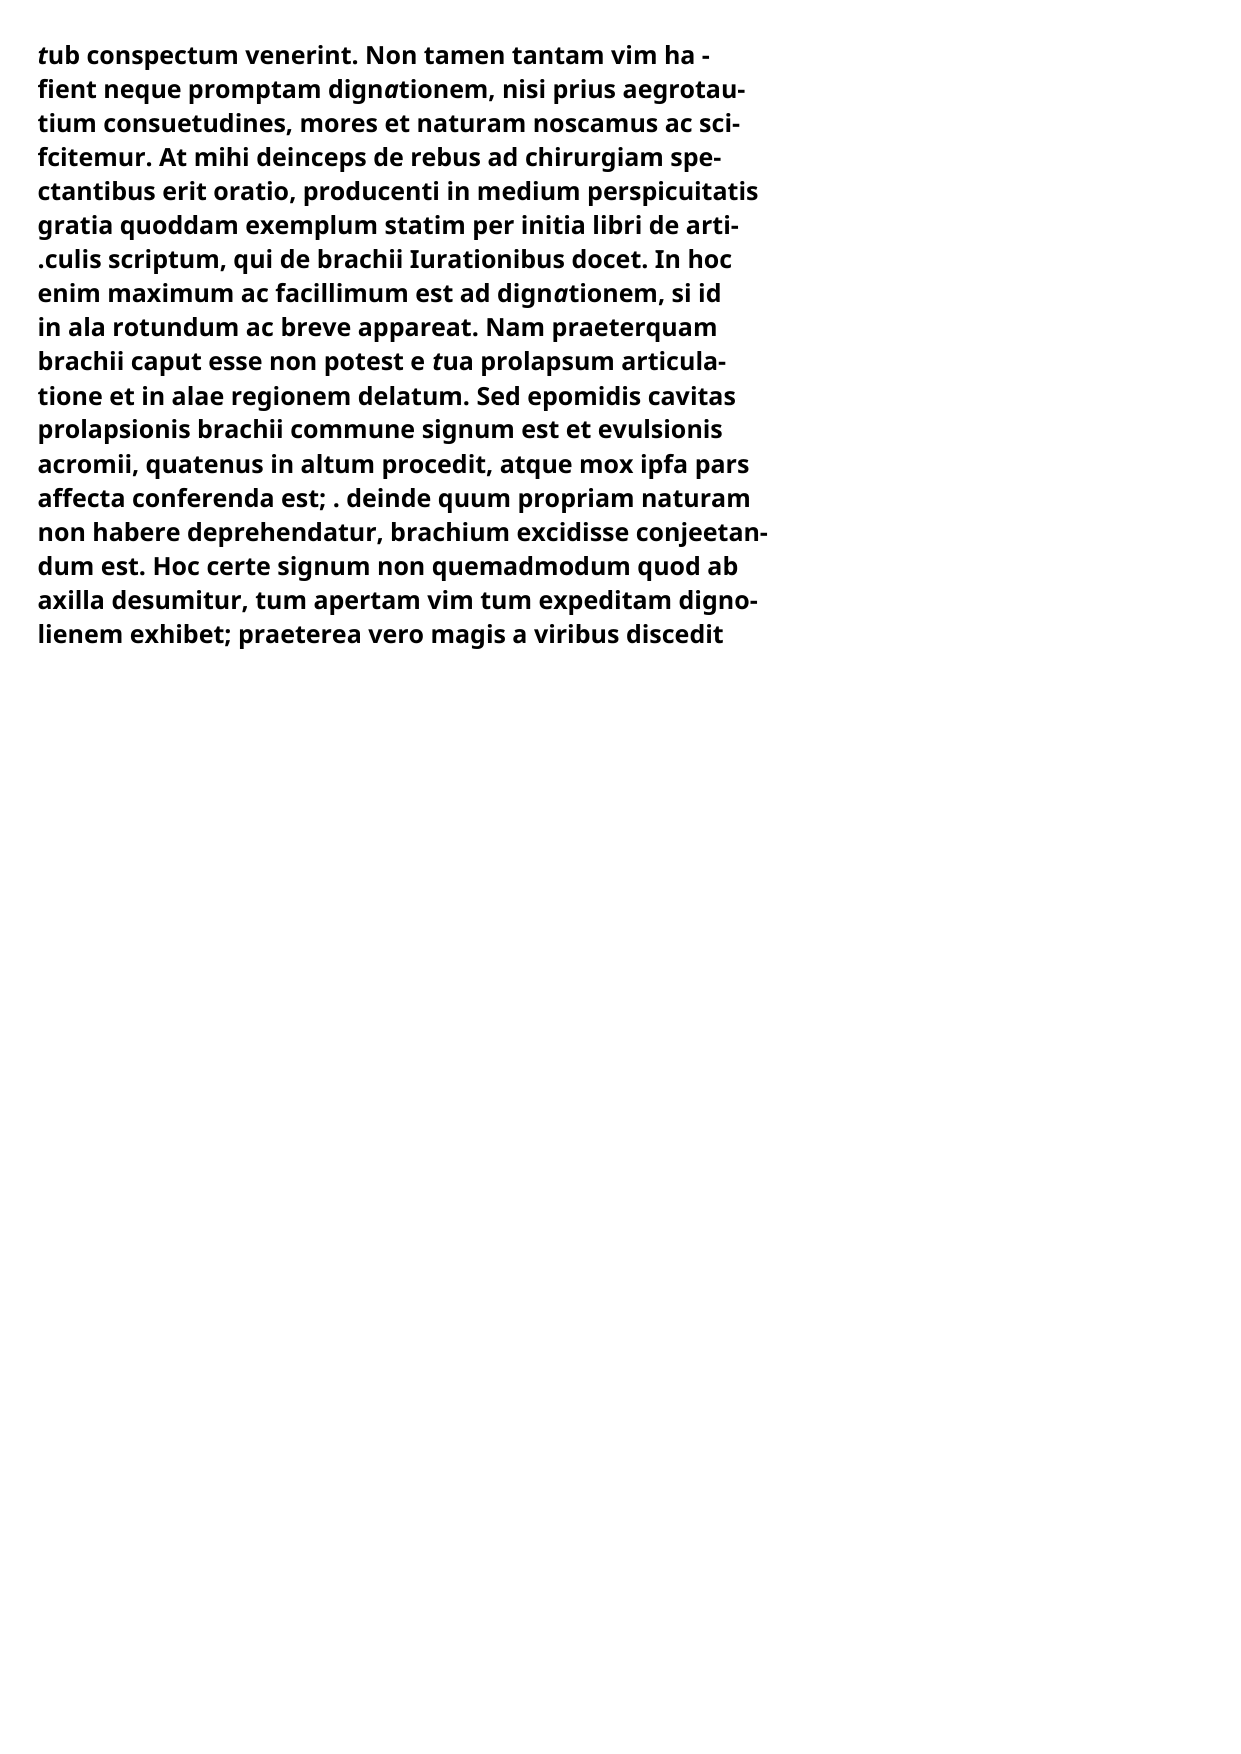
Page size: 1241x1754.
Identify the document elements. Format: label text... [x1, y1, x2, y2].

text tub conspectum venerint. Non tamen tantam vim ha - fient neque promptam dignationem, nisi prius aegrotau- tium consuetudines, mores et naturam noscamus ac sci- fcitemur. At mihi deinceps de rebus ad chirurgiam spe- ctantibus erit oratio, producenti in medium perspicuitatis gratia quoddam exemplum statim per initia libri de arti- .culis scriptum, qui de brachii Iurationibus docet. In hoc enim maximum ac facillimum est ad dignationem, si id in ala rotundum ac breve appareat. Nam praeterquam brachii caput esse non potest e tua prolapsum articula- tione et in alae regionem delatum. Sed epomidis cavitas prolapsionis brachii commune signum est et evulsionis acromii, quatenus in altum procedit, atque mox ipfa pars affecta conferenda est; . deinde quum propriam naturam non habere deprehendatur, brachium excidisse conjeetan- dum est. Hoc certe signum non quemadmodum quod ab axilla desumitur, tum apertam vim tum expeditam digno- lienem exhibet; praeterea vero magis a viribus discedit [37, 37, 1203, 651]
